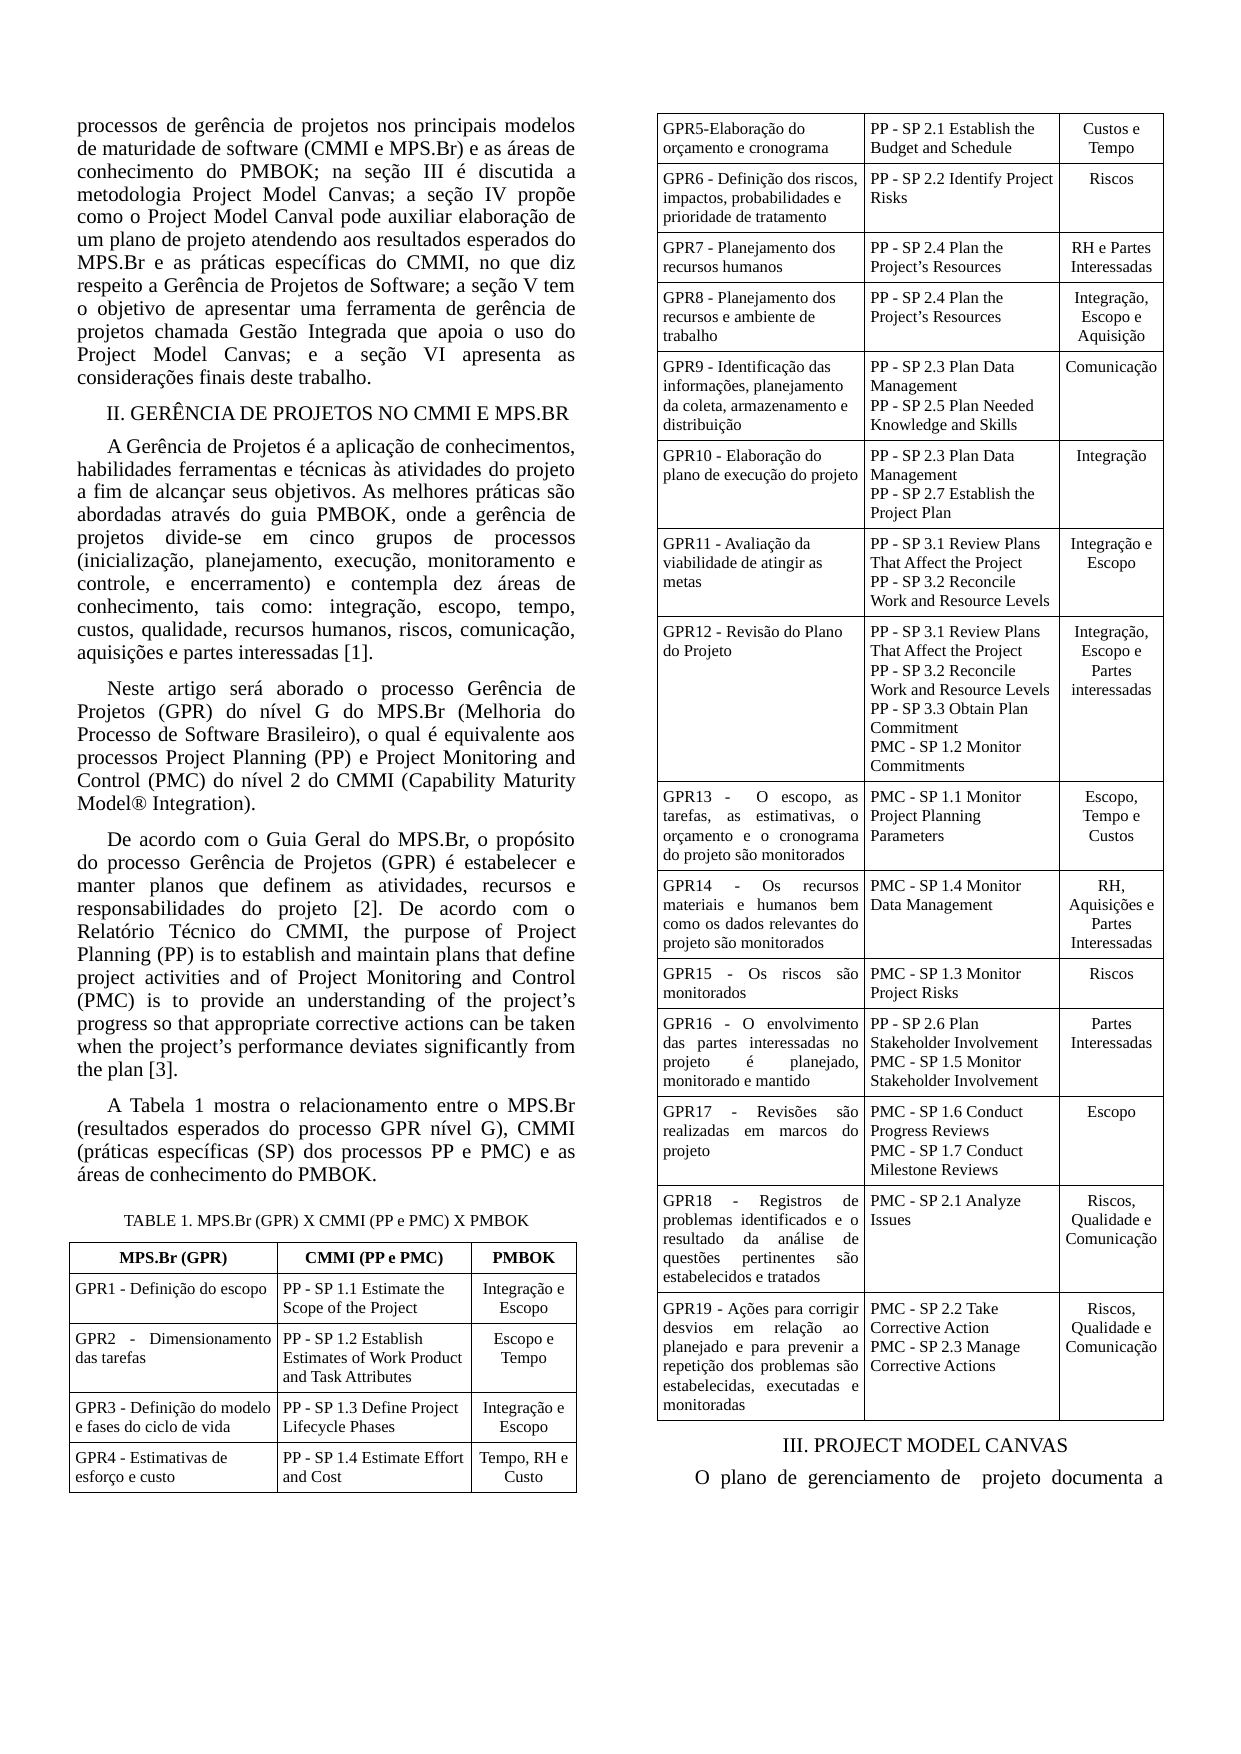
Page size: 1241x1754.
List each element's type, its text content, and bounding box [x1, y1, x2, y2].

table_cell GPR11 - Avaliação da viabilidade de atingir as metas [658, 529, 864, 616]
table_cell Riscos, Qualidade e Comunicação [1060, 1186, 1163, 1292]
table_cell Integração e Escopo [472, 1393, 576, 1442]
table_cell Custos e Tempo [1060, 114, 1163, 163]
table_cell GPR9 - Identificação das informações, planejamento da coleta, armazenamento e distribuição [658, 352, 864, 439]
table_cell RH e Partes Interessadas [1060, 233, 1163, 282]
table_cell PP - SP 1.4 Estimate Effort and Cost [278, 1443, 471, 1492]
table_cell Escopo e Tempo [472, 1324, 576, 1392]
table_cell Riscos [1060, 164, 1163, 232]
table_cell PP - SP 2.3 Plan Data Management PP - SP 2.5 Plan Needed Knowledge and Skills [865, 352, 1059, 439]
table_cell Integração [1060, 441, 1163, 528]
table_cell Comunicação [1060, 352, 1163, 439]
text A Gerência de Projetos é a aplicação de conhecimentos, habilidades ferramentas e técnicas às atividades do projeto a fim de alcançar seus objetivos. As melhores práticas são abordadas através do guia PMBOK, onde a gerência de projetos divide-se em cinco grupos de processos (inicialização, planejamento, execução, monitoramento e controle, e encerramento) e contempla dez áreas de conhecimento, tais como: integração, escopo, tempo, custos, qualidade, recursos humanos, riscos, comunicação, aquisições e partes interessadas [1]. [77, 434, 576, 664]
table_cell GPR19 - Ações para corrigir desvios em relação ao planejado e para prevenir a repetição dos problemas são estabelecidas, executadas e monitoradas [658, 1293, 864, 1419]
table_cell GPR10 - Elaboração do plano de execução do projeto [658, 441, 864, 528]
table_cell GPR18 - Registros de problemas identificados e o resultado da análise de questões pertinentes são estabelecidos e tratados [658, 1186, 864, 1292]
table_cell GPR16 - O envolvimento das partes interessadas no projeto é planejado, monitorado e mantido [658, 1009, 864, 1096]
table_cell Escopo, Tempo e Custos [1060, 782, 1163, 869]
table_cell PMC - SP 1.6 Conduct Progress Reviews PMC - SP 1.7 Conduct Milestone Reviews [865, 1097, 1059, 1184]
table_cell GPR12 - Revisão do Plano do Projeto [658, 617, 864, 781]
table_cell PP - SP 2.4 Plan the Project’s Resources [865, 283, 1059, 351]
table_cell Escopo [1060, 1097, 1163, 1184]
table_header CMMI (PP e PMC) [278, 1243, 471, 1273]
table_header MPS.Br (GPR) [70, 1243, 277, 1273]
text TABLE 1. MPS.Br (GPR) X CMMI (PP e PMC) X PMBOK [77, 1211, 576, 1230]
table_cell PMC - SP 1.1 Monitor Project Planning Parameters [865, 782, 1059, 869]
table_header PMBOK [472, 1243, 576, 1273]
text processos de gerência de projetos nos principais modelos de maturidade de software (CMMI e MPS.Br) e as áreas de conhecimento do PMBOK; na seção III é discutida a metodologia Project Model Canvas; a seção IV propõe como o Project Model Canval pode auxiliar elaboração de um plano de projeto atendendo aos resultados esperados do MPS.Br e as práticas específicas do CMMI, no que diz respeito a Gerência de Projetos de Software; a seção V tem o objetivo de apresentar uma ferramenta de gerência de projetos chamada Gestão Integrada que apoia o uso do Project Model Canvas; e a seção VI apresenta as considerações finais deste trabalho. [77, 113, 576, 389]
table_cell GPR14 - Os recursos materiais e humanos bem como os dados relevantes do projeto são monitorados [658, 871, 864, 958]
table_cell GPR4 - Estimativas de esforço e custo [70, 1443, 277, 1492]
text II. GERÊNCIA DE PROJETOS NO CMMI E MPS.BR [77, 401, 576, 425]
table_cell GPR2 - Dimensionamento das tarefas [70, 1324, 277, 1392]
table_cell RH, Aquisições e Partes Interessadas [1060, 871, 1163, 958]
table_cell PP - SP 2.4 Plan the Project’s Resources [865, 233, 1059, 282]
table_cell Integração, Escopo e Partes interessadas [1060, 617, 1163, 781]
table_cell PP - SP 1.1 Estimate the Scope of the Project [278, 1274, 471, 1323]
table_cell PMC - SP 2.1 Analyze Issues [865, 1186, 1059, 1292]
table_cell GPR5-Elaboração do orçamento e cronograma [658, 114, 864, 163]
table_cell Riscos [1060, 959, 1163, 1008]
text III. PROJECT MODEL CANVAS [664, 1433, 1163, 1457]
table_cell PMC - SP 1.4 Monitor Data Management [865, 871, 1059, 958]
text A Tabela 1 mostra o relacionamento entre o MPS.Br (resultados esperados do processo GPR nível G), CMMI (práticas específicas (SP) dos processos PP e PMC) e as áreas de conhecimento do PMBOK. [77, 1093, 576, 1186]
table_cell GPR6 - Definição dos riscos, impactos, probabilidades e prioridade de tratamento [658, 164, 864, 232]
table_cell GPR8 - Planejamento dos recursos e ambiente de trabalho [658, 283, 864, 351]
table_cell Riscos, Qualidade e Comunicação [1060, 1293, 1163, 1419]
text O plano de gerenciamento de projeto documenta a [664, 1465, 1163, 1489]
table_cell GPR3 - Definição do modelo e fases do ciclo de vida [70, 1393, 277, 1442]
table_cell GPR1 - Definição do escopo [70, 1274, 277, 1323]
table_cell GPR7 - Planejamento dos recursos humanos [658, 233, 864, 282]
table_cell PP - SP 1.2 Establish Estimates of Work Product and Task Attributes [278, 1324, 471, 1392]
table_cell GPR15 - Os riscos são monitorados [658, 959, 864, 1008]
text Neste artigo será aborado o processo Gerência de Projetos (GPR) do nível G do MPS.Br (Melhoria do Processo de Software Brasileiro), o qual é equivalente aos processos Project Planning (PP) e Project Monitoring and Control (PMC) do nível 2 do CMMI (Capability Maturity Model® Integration). [77, 676, 576, 815]
table_cell PP - SP 2.6 Plan Stakeholder Involvement PMC - SP 1.5 Monitor Stakeholder Involvement [865, 1009, 1059, 1096]
table_cell PP - SP 1.3 Define Project Lifecycle Phases [278, 1393, 471, 1442]
table_cell PMC - SP 2.2 Take Corrective Action PMC - SP 2.3 Manage Corrective Actions [865, 1293, 1059, 1419]
table_cell PMC - SP 1.3 Monitor Project Risks [865, 959, 1059, 1008]
table_cell Integração e Escopo [1060, 529, 1163, 616]
table_cell Tempo, RH e Custo [472, 1443, 576, 1492]
table_cell Partes Interessadas [1060, 1009, 1163, 1096]
table_cell PP - SP 2.3 Plan Data Management PP - SP 2.7 Establish the Project Plan [865, 441, 1059, 528]
table_cell PP - SP 2.2 Identify Project Risks [865, 164, 1059, 232]
table_cell GPR13 - O escopo, as tarefas, as estimativas, o orçamento e o cronograma do projeto são monitorados [658, 782, 864, 869]
table_cell PP - SP 3.1 Review Plans That Affect the Project PP - SP 3.2 Reconcile Work and Resource Levels [865, 529, 1059, 616]
table_cell PP - SP 2.1 Establish the Budget and Schedule [865, 114, 1059, 163]
table_cell Integração e Escopo [472, 1274, 576, 1323]
table_cell PP - SP 3.1 Review Plans That Affect the Project PP - SP 3.2 Reconcile Work and Resource Levels PP - SP 3.3 Obtain Plan Commitment PMC - SP 1.2 Monitor Commitments [865, 617, 1059, 781]
table_cell GPR17 - Revisões são realizadas em marcos do projeto [658, 1097, 864, 1184]
text De acordo com o Guia Geral do MPS.Br, o propósito do processo Gerência de Projetos (GPR) é estabelecer e manter planos que definem as atividades, recursos e responsabilidades do projeto [2]. De acordo com o Relatório Técnico do CMMI, the purpose of Project Planning (PP) is to establish and maintain plans that define project activities and of Project Monitoring and Control (PMC) is to provide an understanding of the project’s progress so that appropriate corrective actions can be taken when the project’s performance deviates significantly from the plan [3]. [77, 827, 576, 1081]
table_cell Integração, Escopo e Aquisição [1060, 283, 1163, 351]
